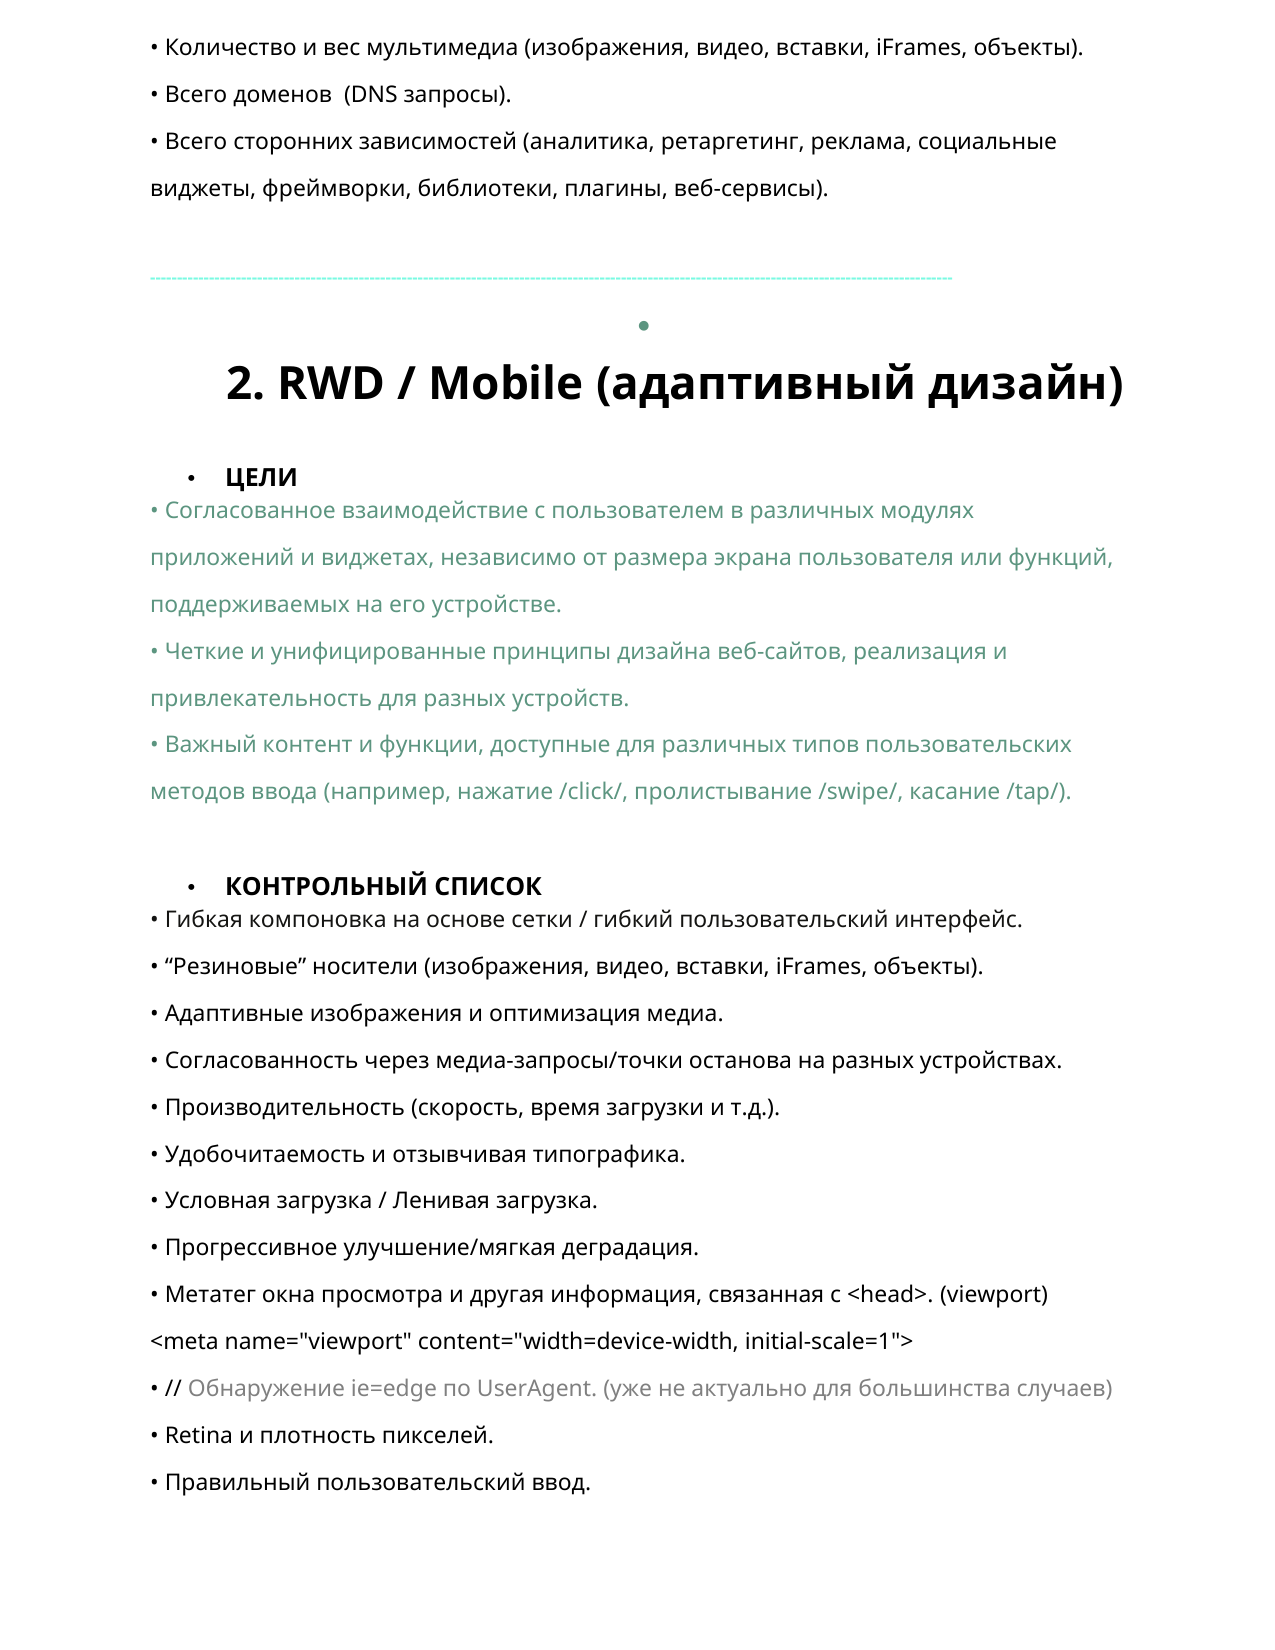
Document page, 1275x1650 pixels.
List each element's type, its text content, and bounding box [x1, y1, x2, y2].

text • Прогрессивное улучшение/мягкая деградация. [150, 1231, 1125, 1262]
text • Согласованное взаимодействие с пользователем в различных модулях приложений и виджетах, независимо от размера экрана пользователя или функций, поддерживаемых на его устройстве. [150, 494, 1125, 619]
text • Важный контент и функции, доступные для различных типов пользовательских методов ввода (например, нажатие /click/, пролистывание /swipe/, касание /tap/). [150, 728, 1125, 807]
text • Количество и вес мультимедиа (изображения, видео, вставки, iFrames, объекты). [150, 31, 1125, 62]
text • Всего доменов (DNS запросы). [150, 78, 1125, 109]
text • Условная загрузка / Ленивая загрузка. [150, 1184, 1125, 1216]
list КОНТРОЛЬНЫЙ СПИСОК [187, 869, 1125, 903]
text • Удобочитаемость и отзывчивая типографика. [150, 1137, 1125, 1169]
list ЦЕЛИ [187, 460, 1125, 494]
text • Метатег окна просмотра и другая информация, связанная с <head>. (viewport) <meta name="viewport" content="width=device-width, initial-scale=1"> [150, 1278, 1125, 1356]
text • Производительность (скорость, время загрузки и т.д.). [150, 1091, 1125, 1122]
text • Всего сторонних зависимостей (аналитика, ретаргетинг, реклама, социальные виджеты, фреймворки, библиотеки, плагины, веб-сервисы). [150, 125, 1125, 203]
text • “Резиновые” носители (изображения, видео, вставки, iFrames, объекты). [150, 950, 1125, 981]
text • Правильный пользовательский ввод. [150, 1466, 1125, 1497]
text • Гибкая компоновка на основе сетки / гибкий пользовательский интерфейс. [150, 903, 1125, 934]
text • Согласованность через медиа-запросы/точки останова на разных устройствах. [150, 1044, 1125, 1075]
text • Адаптивные изображения и оптимизация медиа. [150, 997, 1125, 1028]
text ------------------------------------------------------------------------------------------------------------------------------------------------------ [150, 266, 1125, 288]
list 2. RWD / Mobile (адаптивный дизайн) [187, 300, 1125, 413]
text • Четкие и унифицированные принципы дизайна веб-сайтов, реализация и привлекательность для разных устройств. [150, 635, 1125, 713]
text • Retina и плотность пикселей. [150, 1419, 1125, 1450]
text • // Обнаружение ie=edge по UserAgent. (уже не актуально для большинства случаев) [150, 1372, 1125, 1403]
